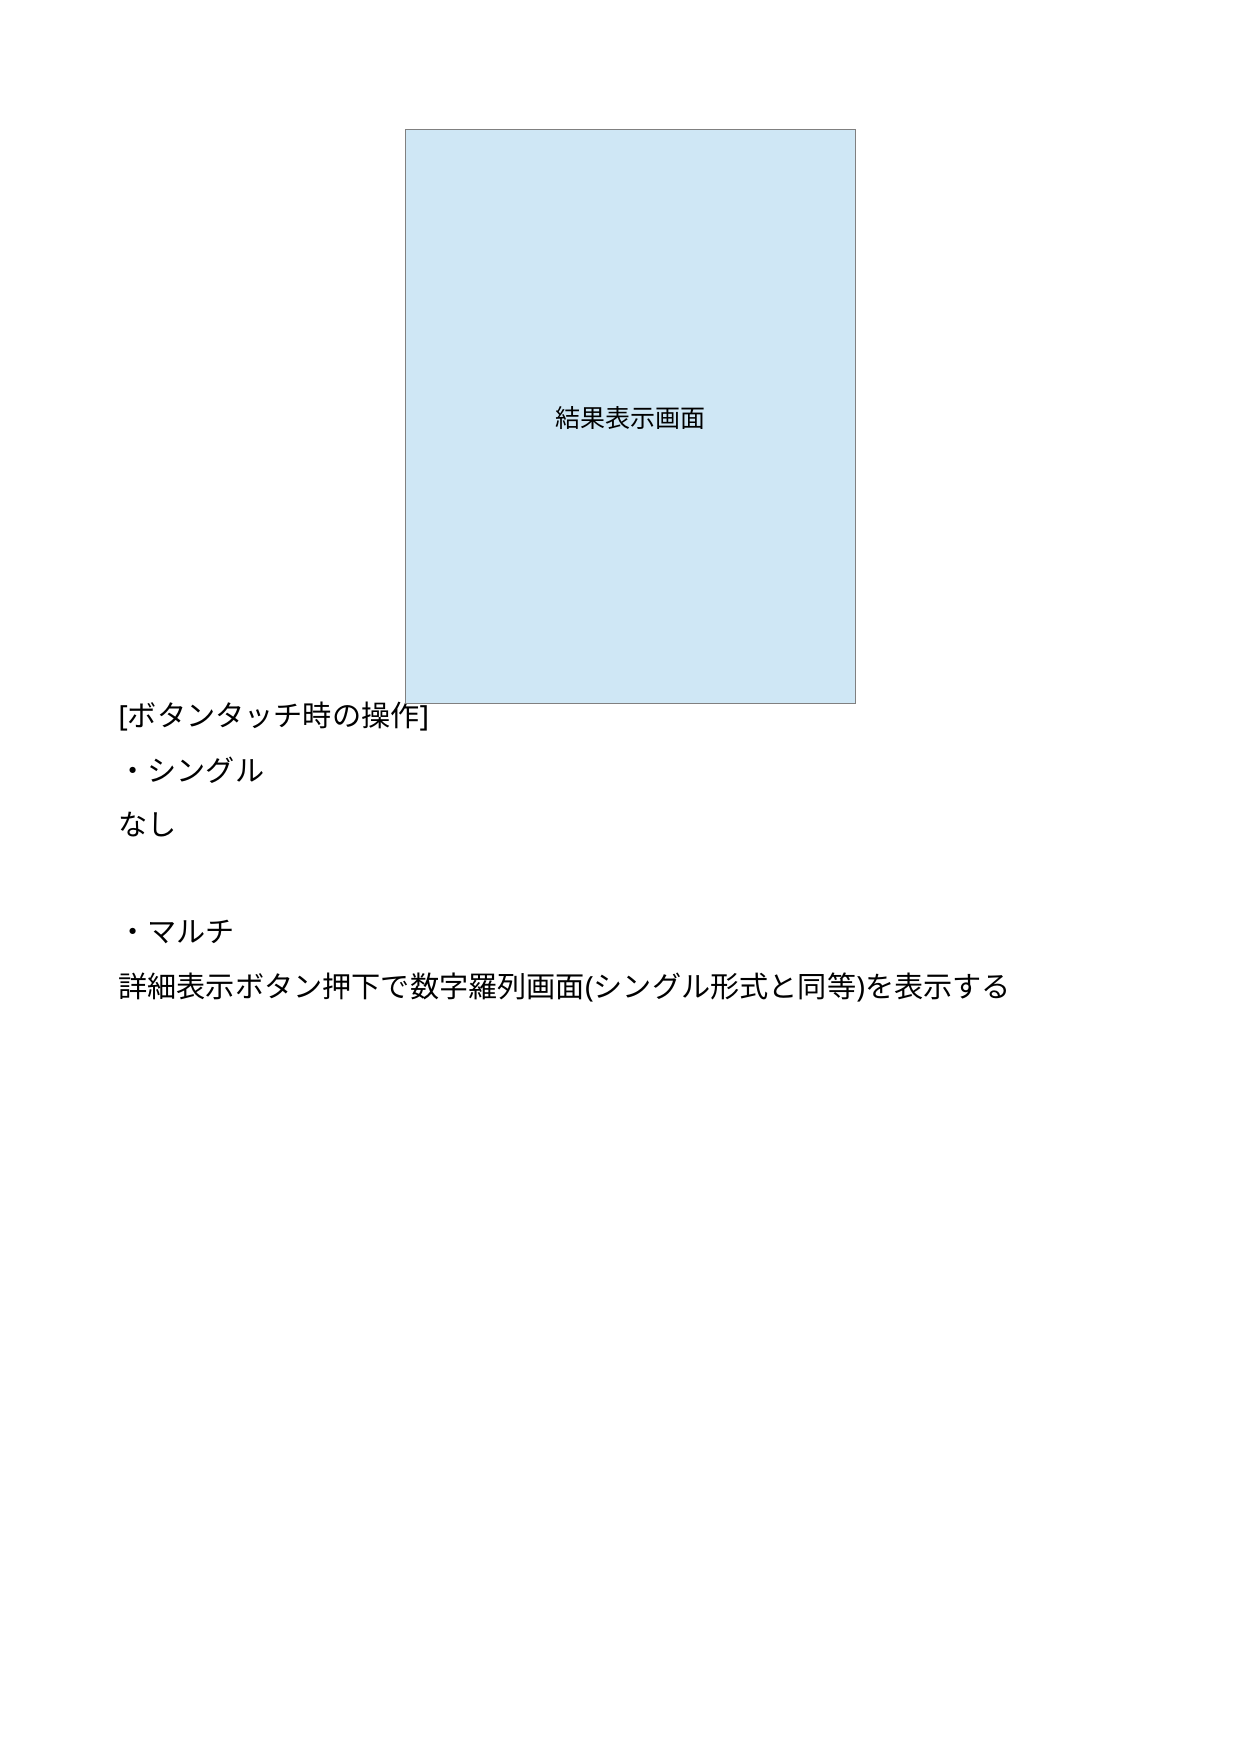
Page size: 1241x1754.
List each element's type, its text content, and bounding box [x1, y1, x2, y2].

text [ボタンタッチ時の操作] [118, 692, 1122, 734]
text ・マルチ [118, 909, 1122, 951]
text なし [118, 802, 1122, 844]
text ・シングル [118, 747, 1122, 789]
text 詳細表示ボタン押下で数字羅列画面(シングル形式と同等)を表示する [118, 964, 1122, 1006]
